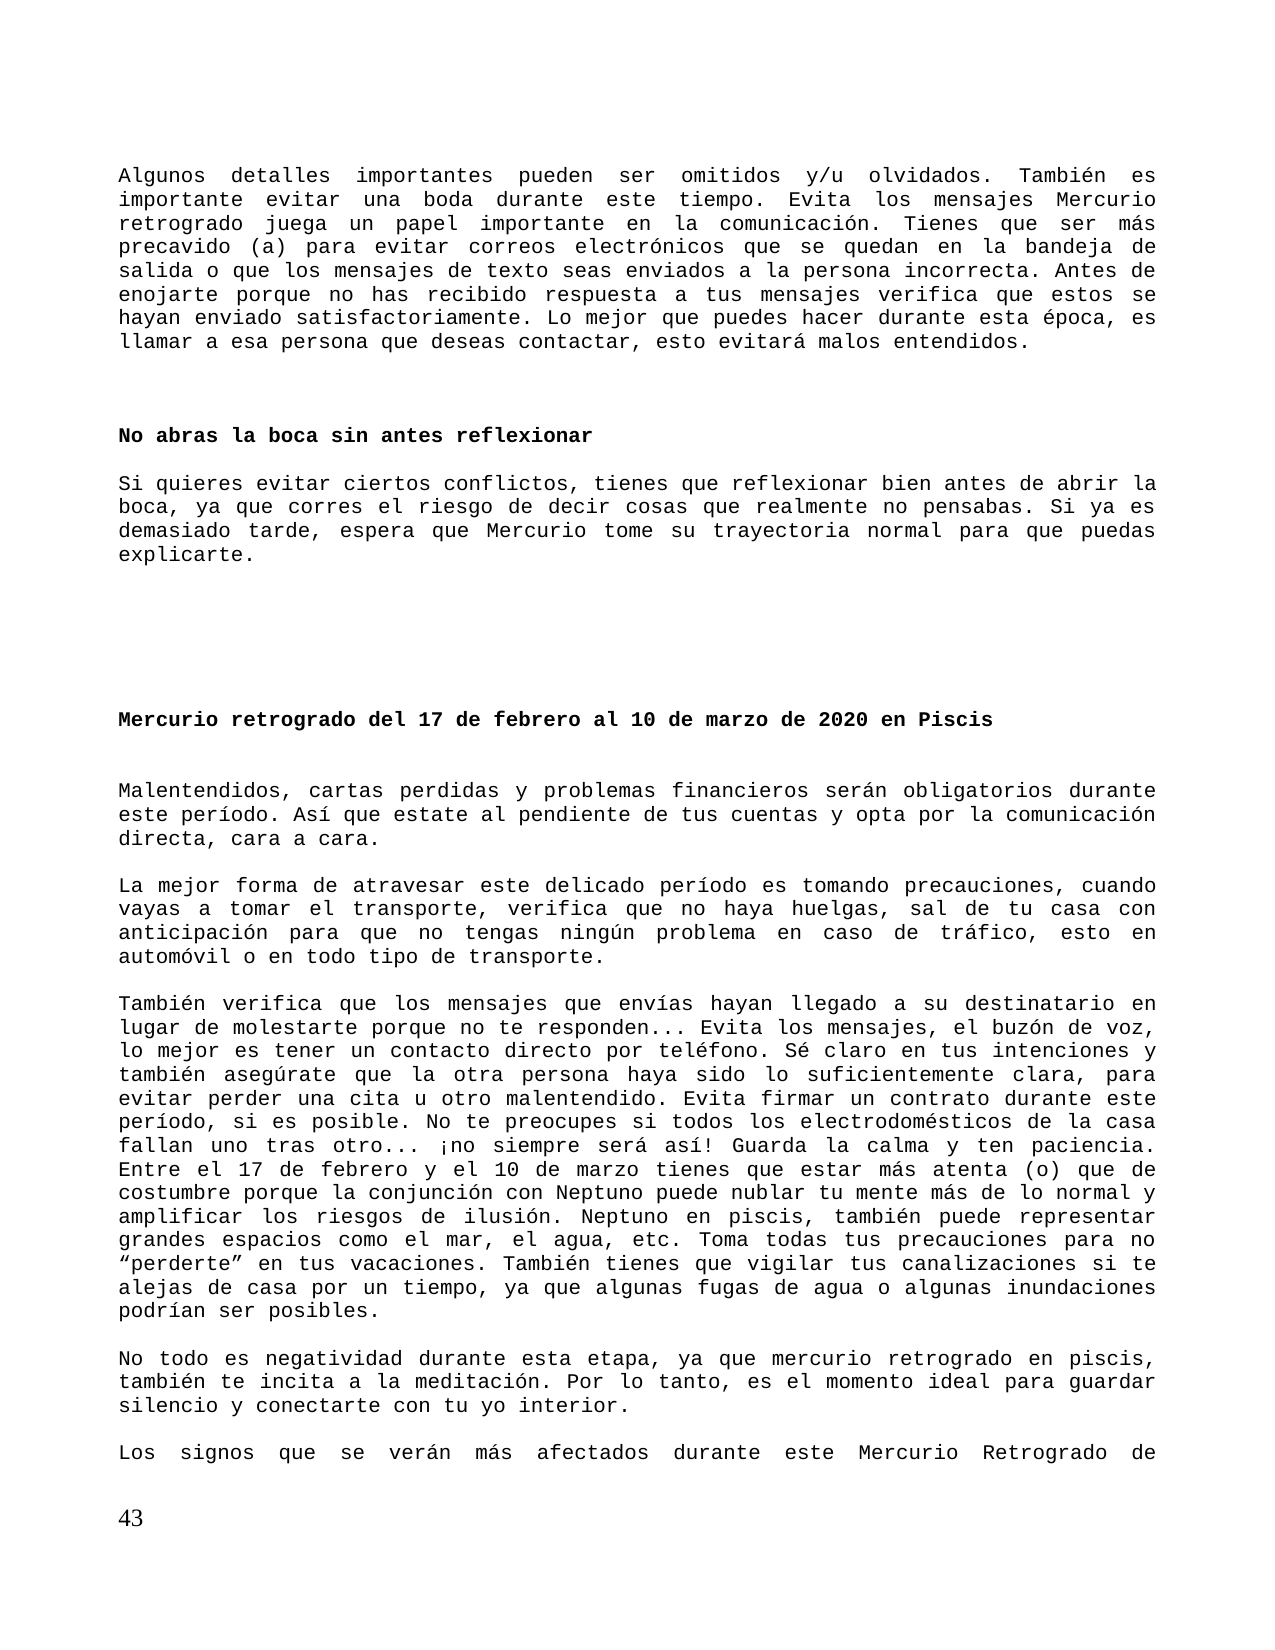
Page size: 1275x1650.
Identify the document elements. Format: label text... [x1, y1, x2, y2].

text Malentendidos, cartas perdidas y problemas financieros serán obligatorios durante este período. Así que estate al pendiente de tus cuentas y opta por la comunicación directa, cara a cara. [118, 780, 1157, 851]
text Si quieres evitar ciertos conflictos, tienes que reflexionar bien antes de abrir la boca, ya que corres el riesgo de decir cosas que realmente no pensabas. Si ya es demasiado tarde, espera que Mercurio tome su trayectoria normal para que puedas explicarte. [118, 473, 1157, 567]
text La mejor forma de atravesar este delicado período es tomando precauciones, cuando vayas a tomar el transporte, verifica que no haya huelgas, sal de tu casa con anticipación para que no tengas ningún problema en caso de tráfico, esto en automóvil o en todo tipo de transporte. [118, 875, 1157, 969]
text Algunos detalles importantes pueden ser omitidos y/u olvidados. También es importante evitar una boda durante este tiempo. Evita los mensajes Mercurio retrogrado juega un papel importante en la comunicación. Tienes que ser más precavido (a) para evitar correos electrónicos que se quedan en la bandeja de salida o que los mensajes de texto seas enviados a la persona incorrecta. Antes de enojarte porque no has recibido respuesta a tus mensajes verifica que estos se hayan enviado satisfactoriamente. Lo mejor que puedes hacer durante esta época, es llamar a esa persona que deseas contactar, esto evitará malos entendidos. [118, 165, 1157, 354]
text No abras la boca sin antes reflexionar [118, 426, 1157, 449]
text Mercurio retrogrado del 17 de febrero al 10 de marzo de 2020 en Piscis [118, 709, 1157, 733]
text No todo es negatividad durante esta etapa, ya que mercurio retrogrado en piscis, también te incita a la meditación. Por lo tanto, es el momento ideal para guardar silencio y conectarte con tu yo interior. [118, 1348, 1157, 1419]
text También verifica que los mensajes que envías hayan llegado a su destinatario en lugar de molestarte porque no te responden... Evita los mensajes, el buzón de voz, lo mejor es tener un contacto directo por teléfono. Sé claro en tus intenciones y también asegúrate que la otra persona haya sido lo suficientemente clara, para evitar perder una cita u otro malentendido. Evita firmar un contrato durante este período, si es posible. No te preocupes si todos los electrodomésticos de la casa fallan uno tras otro... ¡no siempre será así! Guarda la calma y ten paciencia. Entre el 17 de febrero y el 10 de marzo tienes que estar más atenta (o) que de costumbre porque la conjunción con Neptuno puede nublar tu mente más de lo normal y amplificar los riesgos de ilusión. Neptuno en piscis, también puede representar grandes espacios como el mar, el agua, etc. Toma todas tus precauciones para no “perderte” en tus vacaciones. También tienes que vigilar tus canalizaciones si te alejas de casa por un tiempo, ya que algunas fugas de agua o algunas inundaciones podrían ser posibles. [118, 993, 1157, 1324]
text Los signos que se verán más afectados durante este Mercurio Retrogrado de [118, 1442, 1157, 1466]
